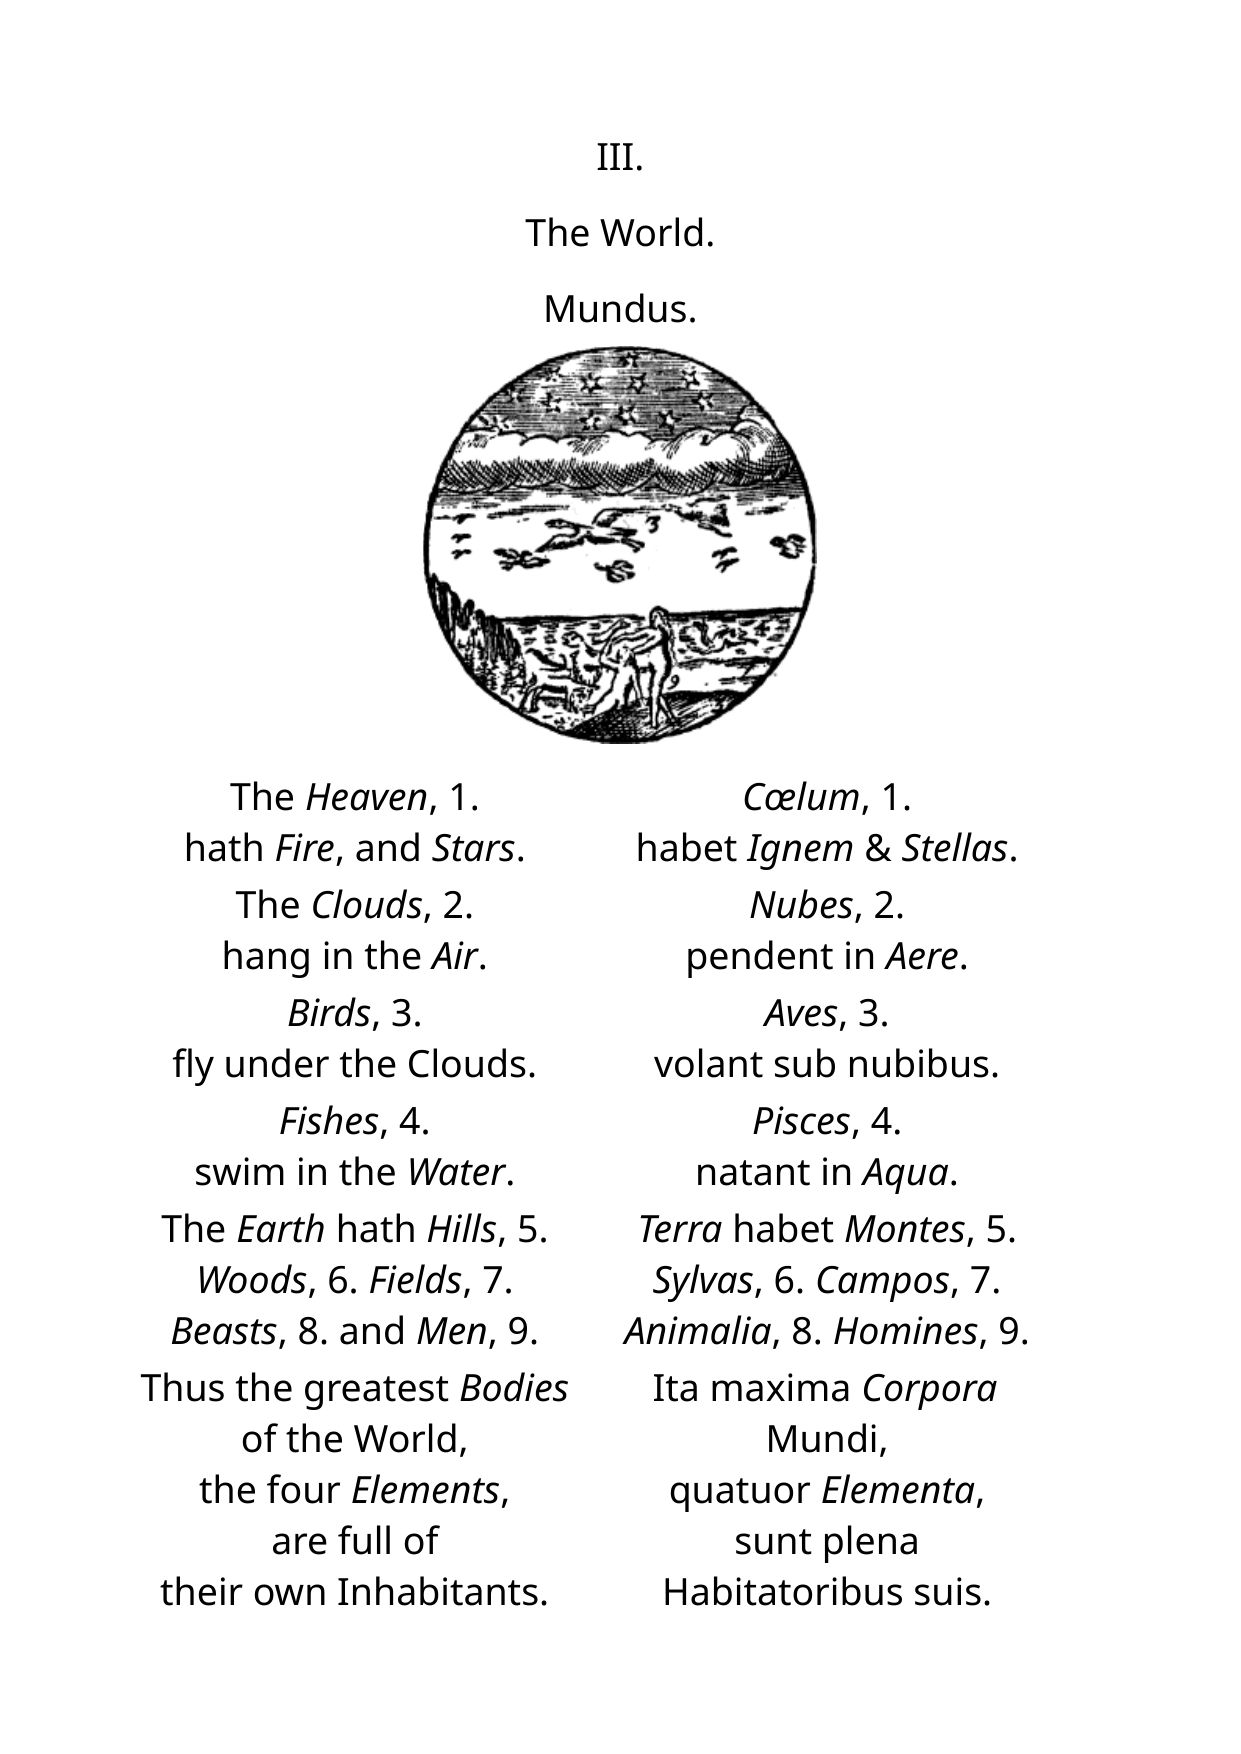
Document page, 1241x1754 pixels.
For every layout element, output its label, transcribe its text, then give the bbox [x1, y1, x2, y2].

picture [423, 346, 817, 744]
table_cell Nubes, 2. pendent in Aere. [591, 875, 1063, 983]
table_cell Fishes, 4. swim in the Water. [118, 1091, 591, 1199]
table_cell Terra habet Montes, 5. Sylvas, 6. Campos, 7. Animalia, 8. Homines, 9. [591, 1199, 1063, 1358]
table_cell Pisces, 4. natant in Aqua. [591, 1091, 1063, 1199]
subtitle Mundus. [118, 283, 1122, 334]
subtitle The World. [118, 207, 1122, 258]
table_cell Thus the greatest Bodies of the World, the four Elements, are full of their own Inhabitants. [118, 1358, 591, 1619]
table_header Cœlum, 1. habet Ignem & Stellas. [591, 768, 1063, 875]
table_cell Aves, 3. volant sub nubibus. [591, 983, 1063, 1091]
subtitle III. [118, 131, 1122, 182]
table_cell The Clouds, 2. hang in the Air. [118, 875, 591, 983]
table_header The Heaven, 1. hath Fire, and Stars. [118, 768, 591, 875]
table_cell The Earth hath Hills, 5. Woods, 6. Fields, 7. Beasts, 8. and Men, 9. [118, 1199, 591, 1358]
table_cell Ita maxima Corpora Mundi, quatuor Elementa, sunt plena Habitatoribus suis. [591, 1358, 1063, 1619]
table_cell Birds, 3. fly under the Clouds. [118, 983, 591, 1091]
